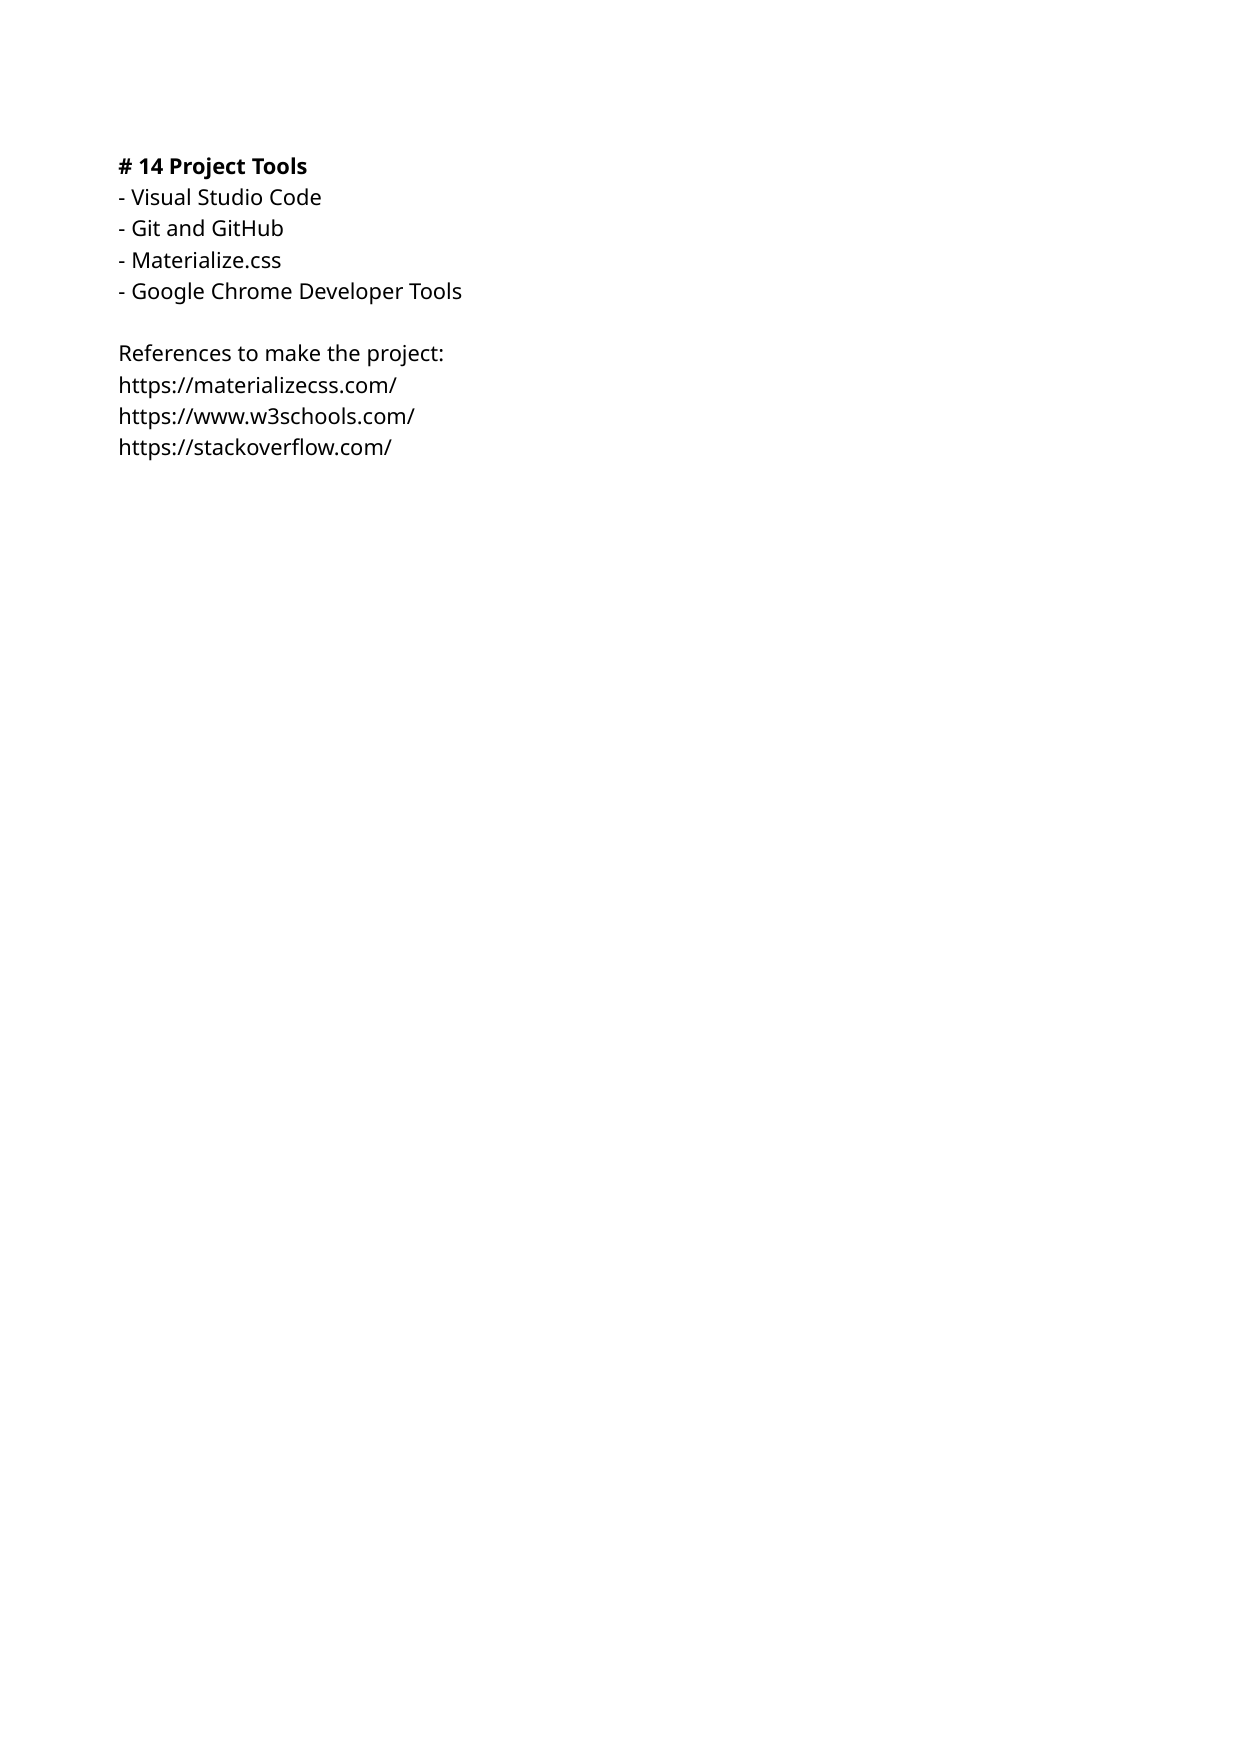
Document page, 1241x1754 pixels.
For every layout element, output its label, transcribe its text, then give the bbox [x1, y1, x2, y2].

text https://www.w3schools.com/ [118, 399, 1122, 431]
text https://stackoverflow.com/ [118, 431, 1122, 462]
text References to make the project: [118, 337, 1122, 368]
text https://materializecss.com/ [118, 368, 1122, 399]
text - Google Chrome Developer Tools [118, 274, 1122, 306]
text - Git and GitHub [118, 212, 1122, 243]
text - Materialize.css [118, 243, 1122, 274]
text - Visual Studio Code [118, 181, 1122, 212]
text # 14 Project Tools [118, 149, 1122, 181]
